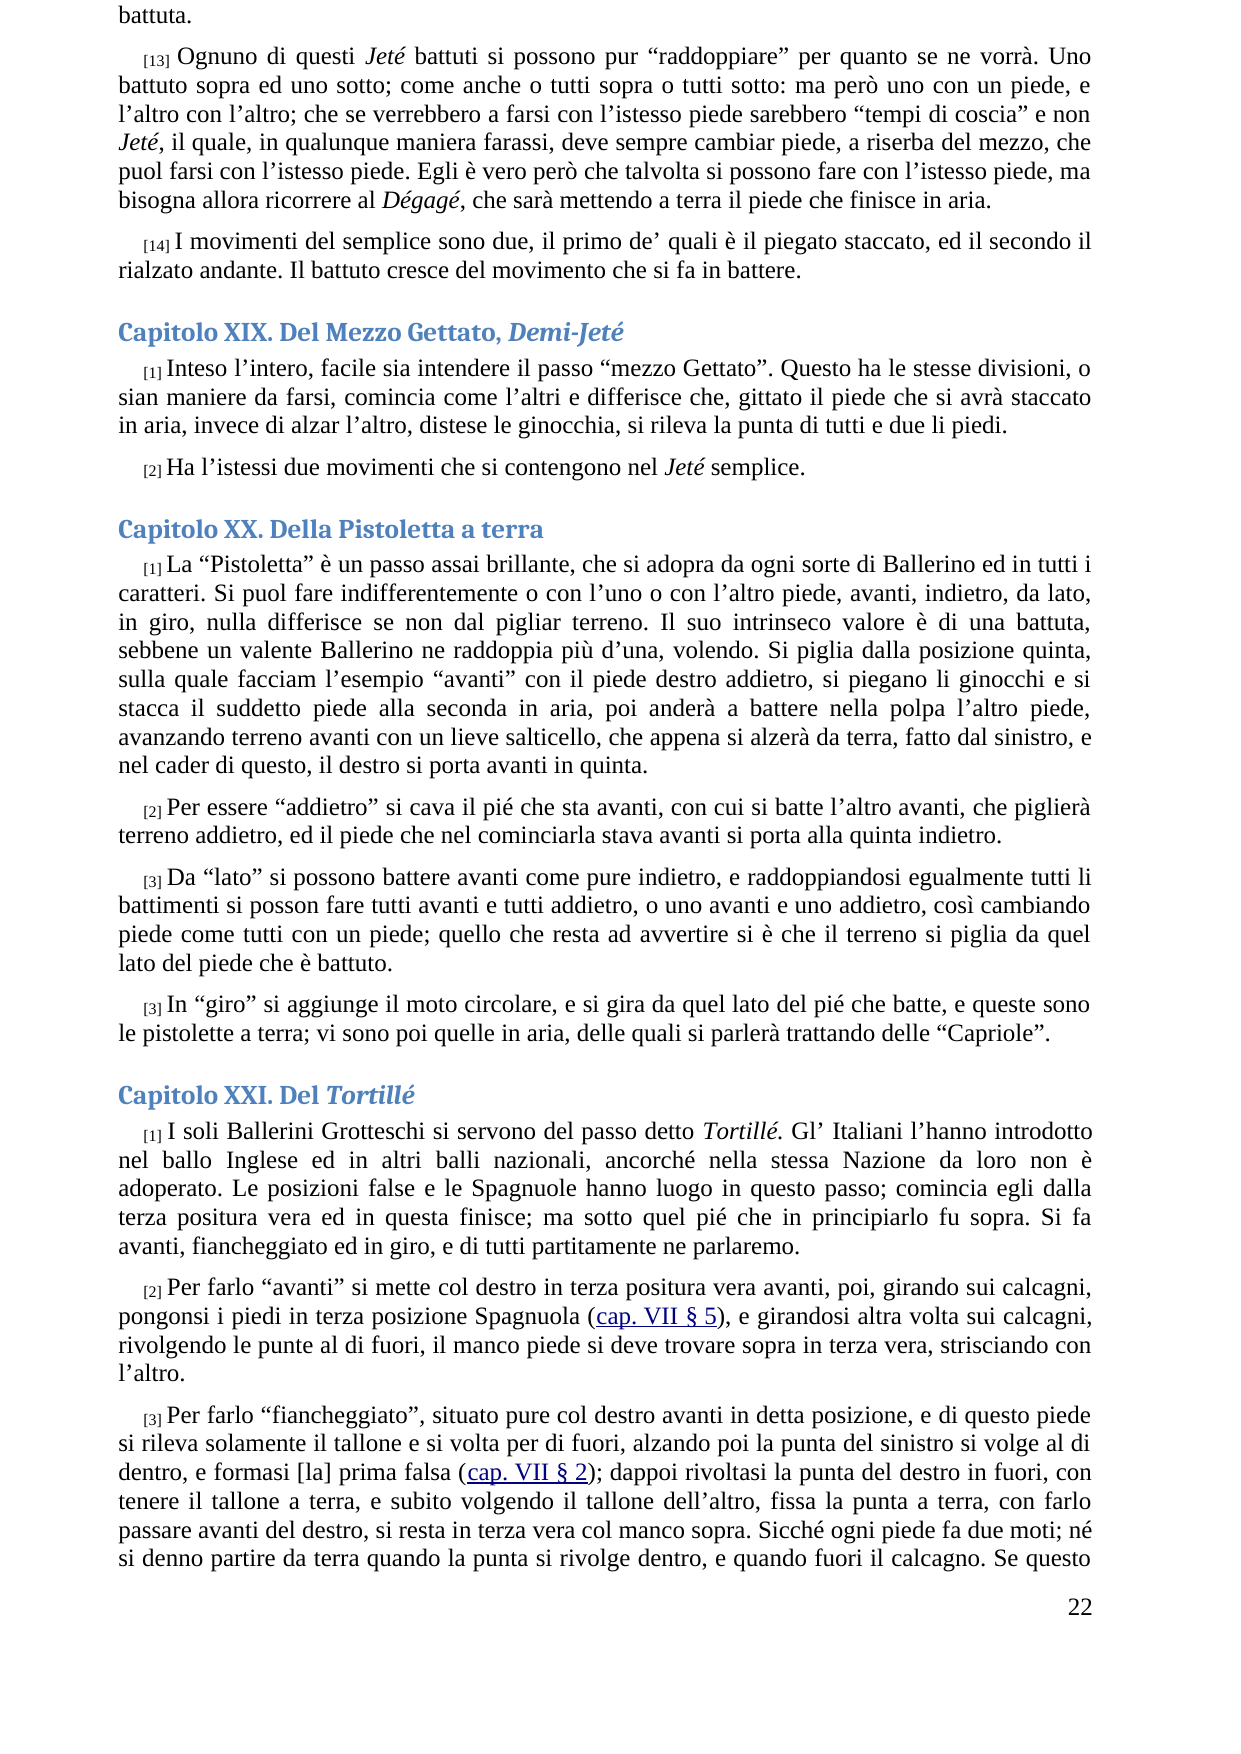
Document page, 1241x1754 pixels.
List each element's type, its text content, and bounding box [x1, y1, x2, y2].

text [1] I soli Ballerini Grotteschi si servono del passo detto Tortillé. Gl’ Italiani l’hanno introdotto nel ballo Inglese ed in altri balli nazionali, ancorché nella stessa Nazione da loro non è adoperato. Le posizioni false e le Spagnuole hanno luogo in questo passo; comincia egli dalla terza positura vera ed in questa finisce; ma sotto quel pié che in principiarlo fu sopra. Si fa avanti, fiancheggiato ed in giro, e di tutti partitamente ne parlaremo. [118, 1116, 1093, 1260]
text [3] Per farlo “fiancheggiato”, situato pure col destro avanti in detta posizione, e di questo piede si rileva solamente il tallone e si volta per di fuori, alzando poi la punta del sinistro si volge al di dentro, e formasi [la] prima falsa (cap. VII § 2); dappoi rivoltasi la punta del destro in fuori, con tenere il tallone a terra, e subito volgendo il tallone dell’altro, fissa la punta a terra, con farlo passare avanti del destro, si resta in terza vera col manco sopra. Sicché ogni piede fa due moti; né si denno partire da terra quando la punta si rivolge dentro, e quando fuori il calcagno. Se questo [118, 1400, 1093, 1572]
subtitle Capitolo XIX. Del Mezzo Gettato, Demi-Jeté [118, 317, 1093, 348]
text [2] Per essere “addietro” si cava il pié che sta avanti, con cui si batte l’altro avanti, che piglierà terreno addietro, ed il piede che nel cominciarla stava avanti si porta alla quinta indietro. [118, 792, 1093, 849]
text [14] I movimenti del semplice sono due, il primo de’ quali è il piegato staccato, ed il secondo il rialzato andante. Il battuto cresce del movimento che si fa in battere. [118, 226, 1093, 284]
text [3] Da “lato” si possono battere avanti come pure indietro, e raddoppiandosi egualmente tutti li battimenti si posson fare tutti avanti e tutti addietro, o uno avanti e uno addietro, così cambiando piede come tutti con un piede; quello che resta ad avvertire si è che il terreno si piglia da quel lato del piede che è battuto. [118, 862, 1093, 977]
text [1] La “Pistoletta” è un passo assai brillante, che si adopra da ogni sorte di Ballerino ed in tutti i caratteri. Si puol fare indifferentemente o con l’uno o con l’altro piede, avanti, indietro, da lato, in giro, nulla differisce se non dal pigliar terreno. Il suo intrinseco valore è di una battuta, sebbene un valente Ballerino ne raddoppia più d’una, volendo. Si piglia dalla posizione quinta, sulla quale facciam l’esempio “avanti” con il piede destro addietro, si piegano li ginocchi e si stacca il suddetto piede alla seconda in aria, poi anderà a battere nella polpa l’altro piede, avanzando terreno avanti con un lieve salticello, che appena si alzerà da terra, fatto dal sinistro, e nel cader di questo, il destro si porta avanti in quinta. [118, 549, 1093, 779]
subtitle Capitolo XX. Della Pistoletta a terra [118, 514, 1093, 545]
text [1] Inteso l’intero, facile sia intendere il passo “mezzo Gettato”. Questo ha le stesse divisioni, o sian maniere da farsi, comincia come l’altri e differisce che, gittato il piede che si avrà staccato in aria, invece di alzar l’altro, distese le ginocchia, si rileva la punta di tutti e due li piedi. [118, 353, 1093, 439]
text [3] In “giro” si aggiunge il moto circolare, e si gira da quel lato del pié che batte, e queste sono le pistolette a terra; vi sono poi quelle in aria, delle quali si parlerà trattando delle “Capriole”. [118, 989, 1093, 1047]
text battuta. [118, 0, 1093, 29]
text [2] Ha l’istessi due movimenti che si contengono nel Jeté semplice. [118, 452, 1093, 480]
text [13] Ognuno di questi Jeté battuti si possono pur “raddoppiare” per quanto se ne vorrà. Uno battuto sopra ed uno sotto; come anche o tutti sopra o tutti sotto: ma però uno con un piede, e l’altro con l’altro; che se verrebbero a farsi con l’istesso piede sarebbero “tempi di coscia” e non Jeté, il quale, in qualunque maniera farassi, deve sempre cambiar piede, a riserba del mezzo, che puol farsi con l’istesso piede. Egli è vero però che talvolta si possono fare con l’istesso piede, ma bisogna allora ricorrere al Dégagé, che sarà mettendo a terra il piede che finisce in aria. [118, 41, 1093, 214]
subtitle Capitolo XXI. Del Tortillé [118, 1080, 1093, 1111]
text [2] Per farlo “avanti” si mette col destro in terza positura vera avanti, poi, girando sui calcagni, pongonsi i piedi in terza posizione Spagnuola (cap. VII § 5), e girandosi altra volta sui calcagni, rivolgendo le punte al di fuori, il manco piede si deve trovare sopra in terza vera, strisciando con l’altro. [118, 1272, 1093, 1387]
